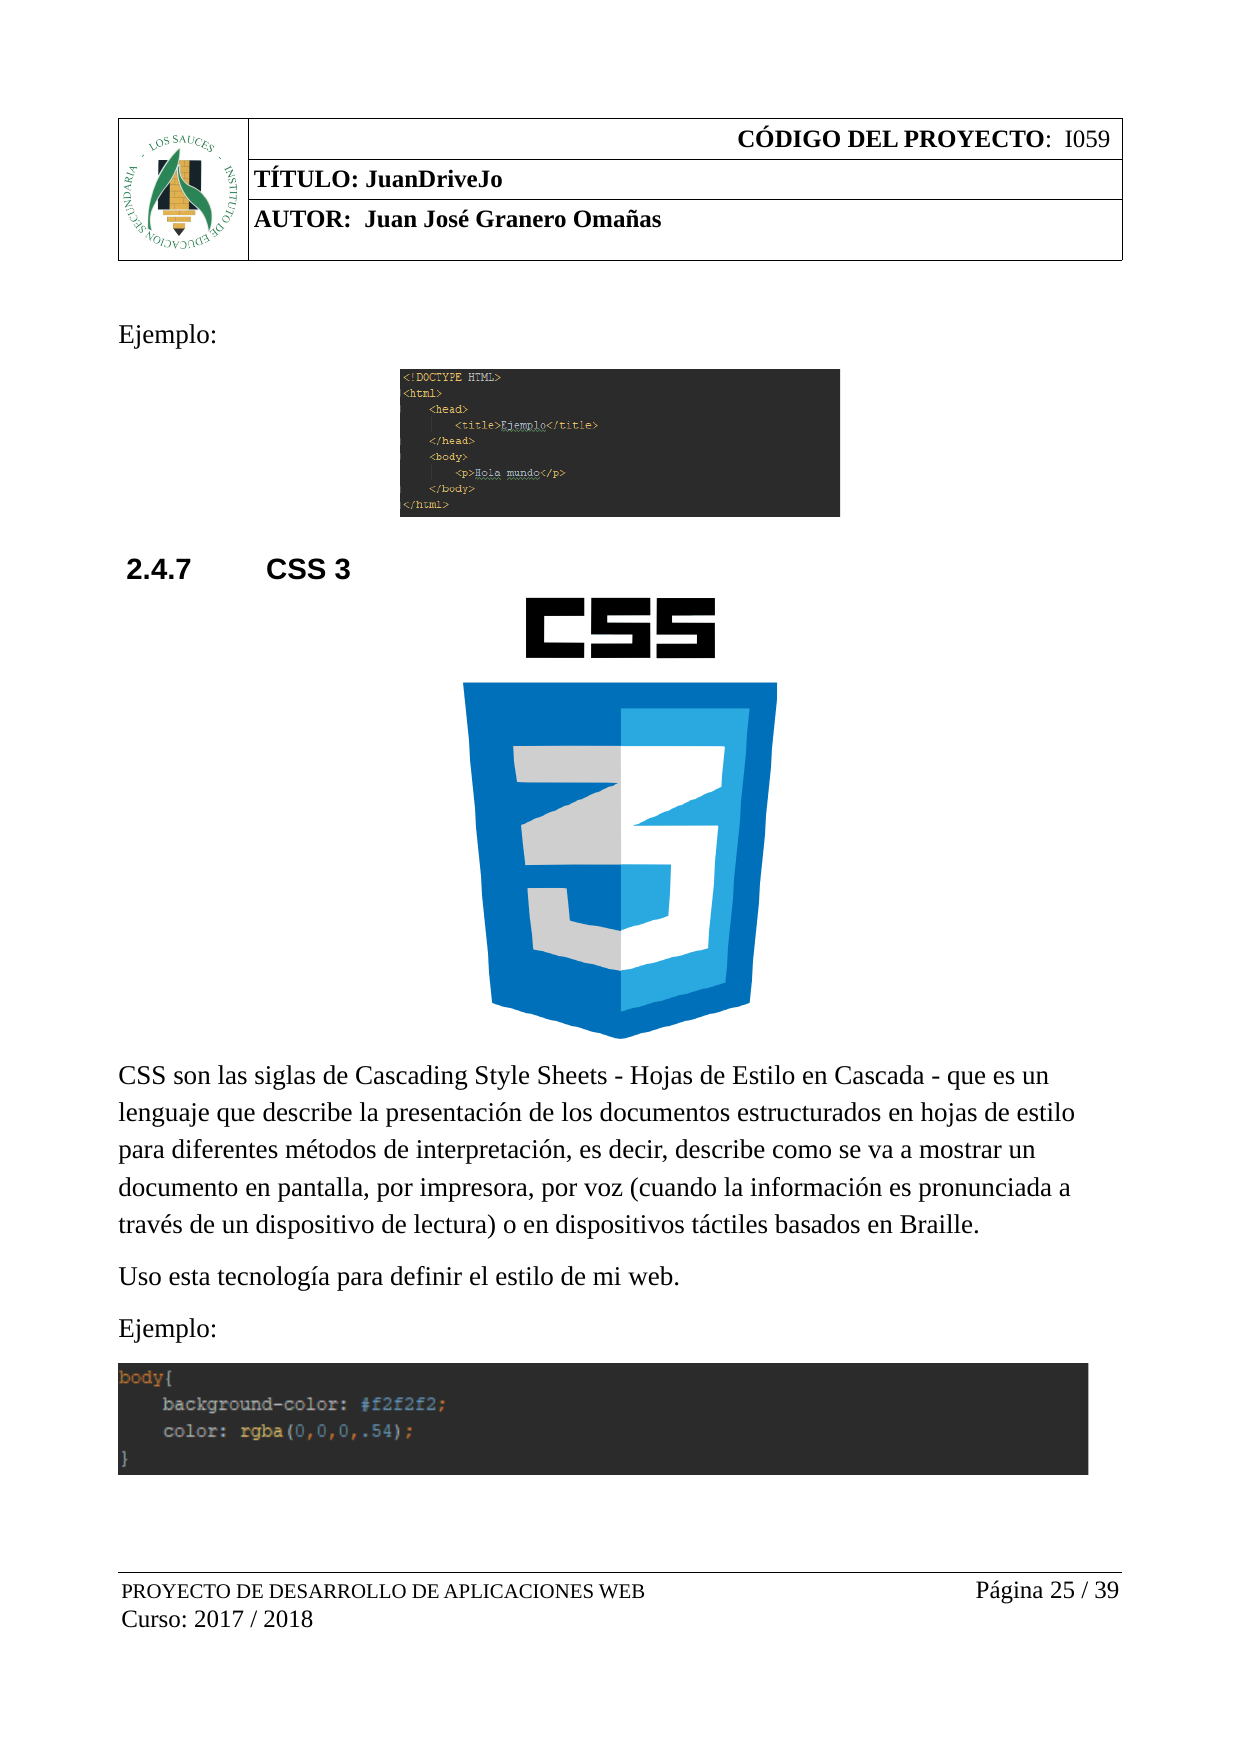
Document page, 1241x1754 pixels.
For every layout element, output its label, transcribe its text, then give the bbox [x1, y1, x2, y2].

text CSS son las siglas de Cascading Style Sheets - Hojas de Estilo en Cascada - que es un lenguaje que describe la presentación de los documentos estructurados en hojas de estilo para diferentes métodos de interpretación, es decir, describe como se va a mostrar un documento en pantalla, por impresora, por voz (cuando la información es pronunciada a través de un dispositivo de lectura) o en dispositivos táctiles basados en Braille. [118, 1059, 1122, 1239]
subtitle CSS 3 [118, 552, 1122, 585]
picture [112, 123, 254, 257]
text Uso esta tecnología para definir el estilo de mi web. [118, 1260, 1122, 1291]
text Ejemplo: [118, 318, 1122, 349]
text Ejemplo: [118, 1312, 1122, 1343]
picture [400, 369, 841, 517]
picture [463, 597, 778, 1039]
picture [118, 1363, 1089, 1475]
